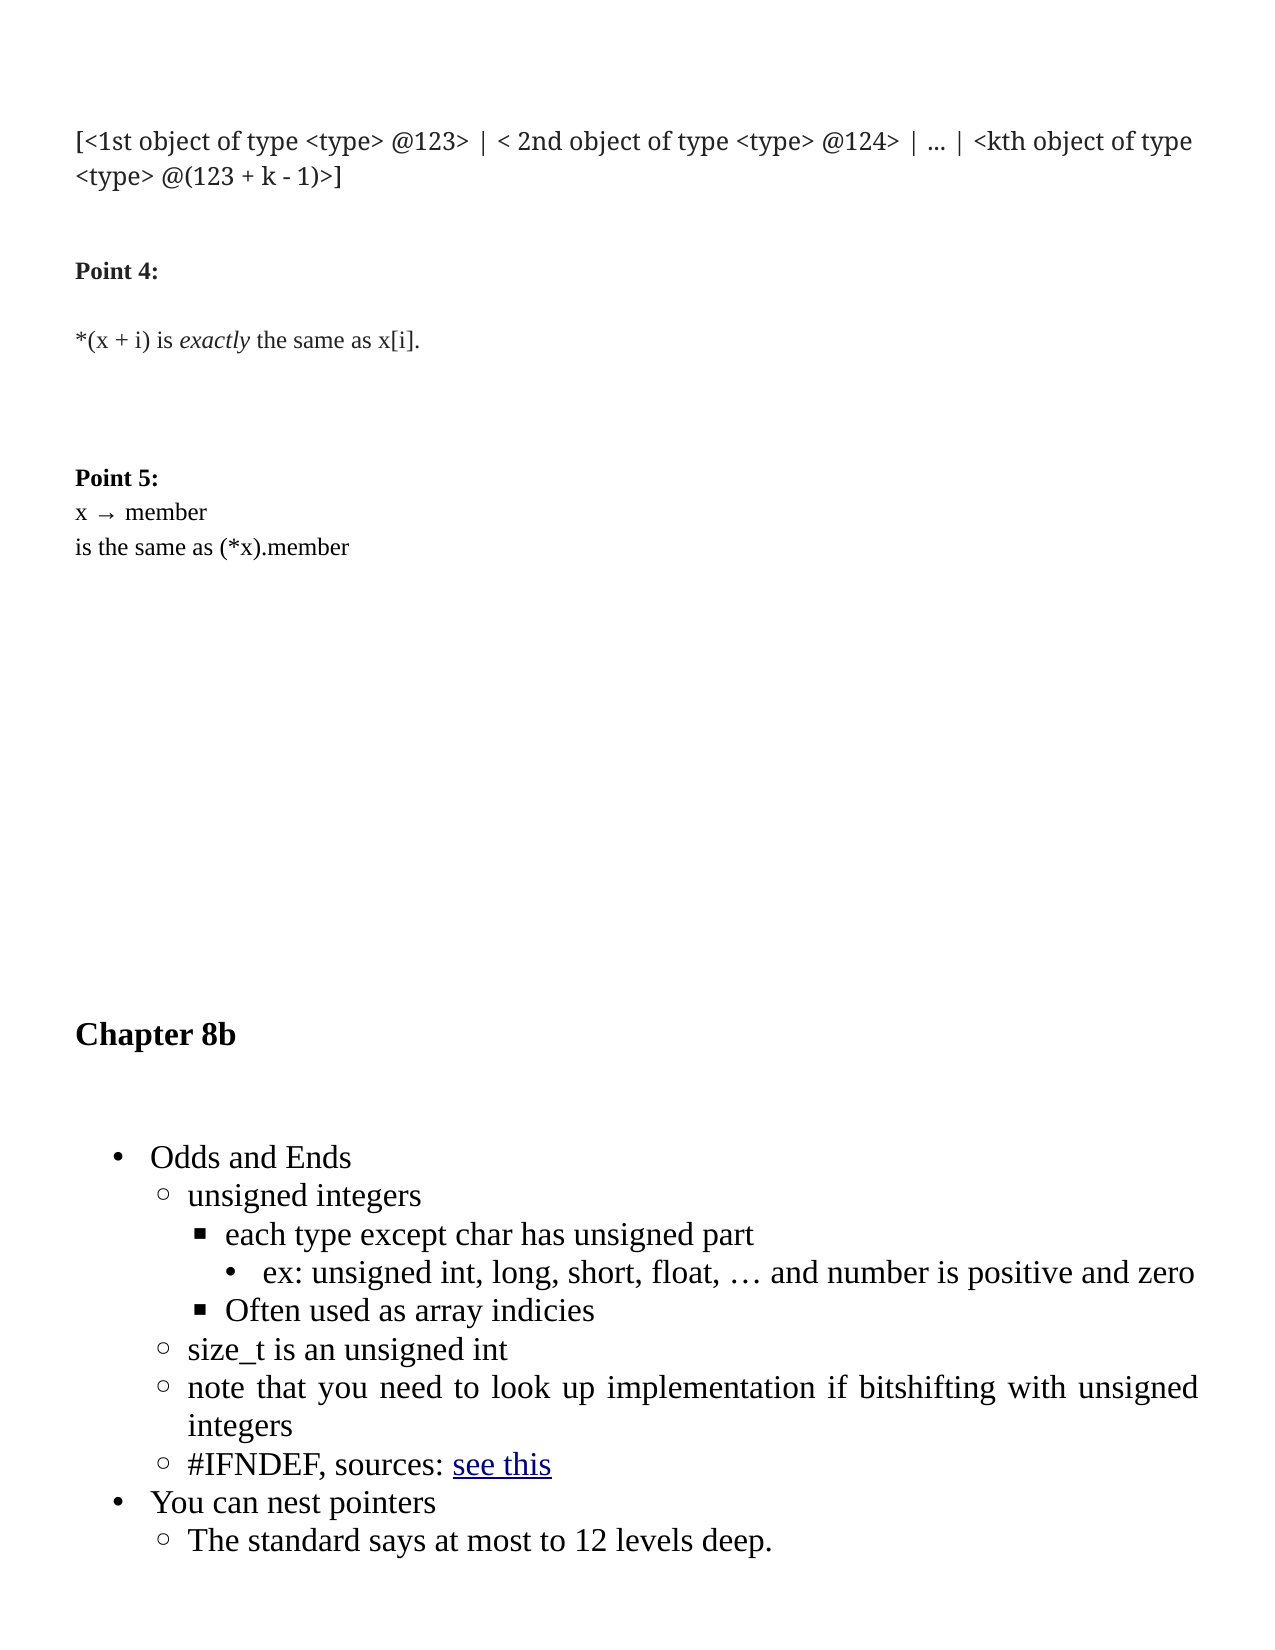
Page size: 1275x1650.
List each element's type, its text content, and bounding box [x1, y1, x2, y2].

list You can nest pointers [112, 1482, 1200, 1521]
list note that you need to look up implementation if bitshifting with unsigned integers [150, 1367, 1200, 1444]
text Point 4: [75, 256, 1200, 285]
list Odds and Ends [112, 1137, 1200, 1176]
list #IFNDEF, sources: see this [150, 1444, 1200, 1482]
text Chapter 8b [75, 1015, 1200, 1053]
list unsigned integers [150, 1176, 1200, 1214]
list each type except char has unsigned part [187, 1214, 1200, 1252]
list ex: unsigned int, long, short, float, … and number is positive and zero [225, 1252, 1200, 1291]
list size_t is an unsigned int [150, 1329, 1200, 1367]
text [<1st object of type <type> @123> | < 2nd object of type <type> @124> | ... | <kth object of type <type> @(123 + k - 1)>] [75, 124, 1200, 192]
text Point 5: [75, 463, 1200, 492]
list Often used as array indicies [187, 1291, 1200, 1329]
text *(x + i) is exactly the same as x[i]. [75, 325, 1200, 354]
list The standard says at most to 12 levels deep. [150, 1521, 1200, 1559]
text is the same as (*x).member [75, 532, 1200, 561]
text x → member [75, 497, 1200, 526]
